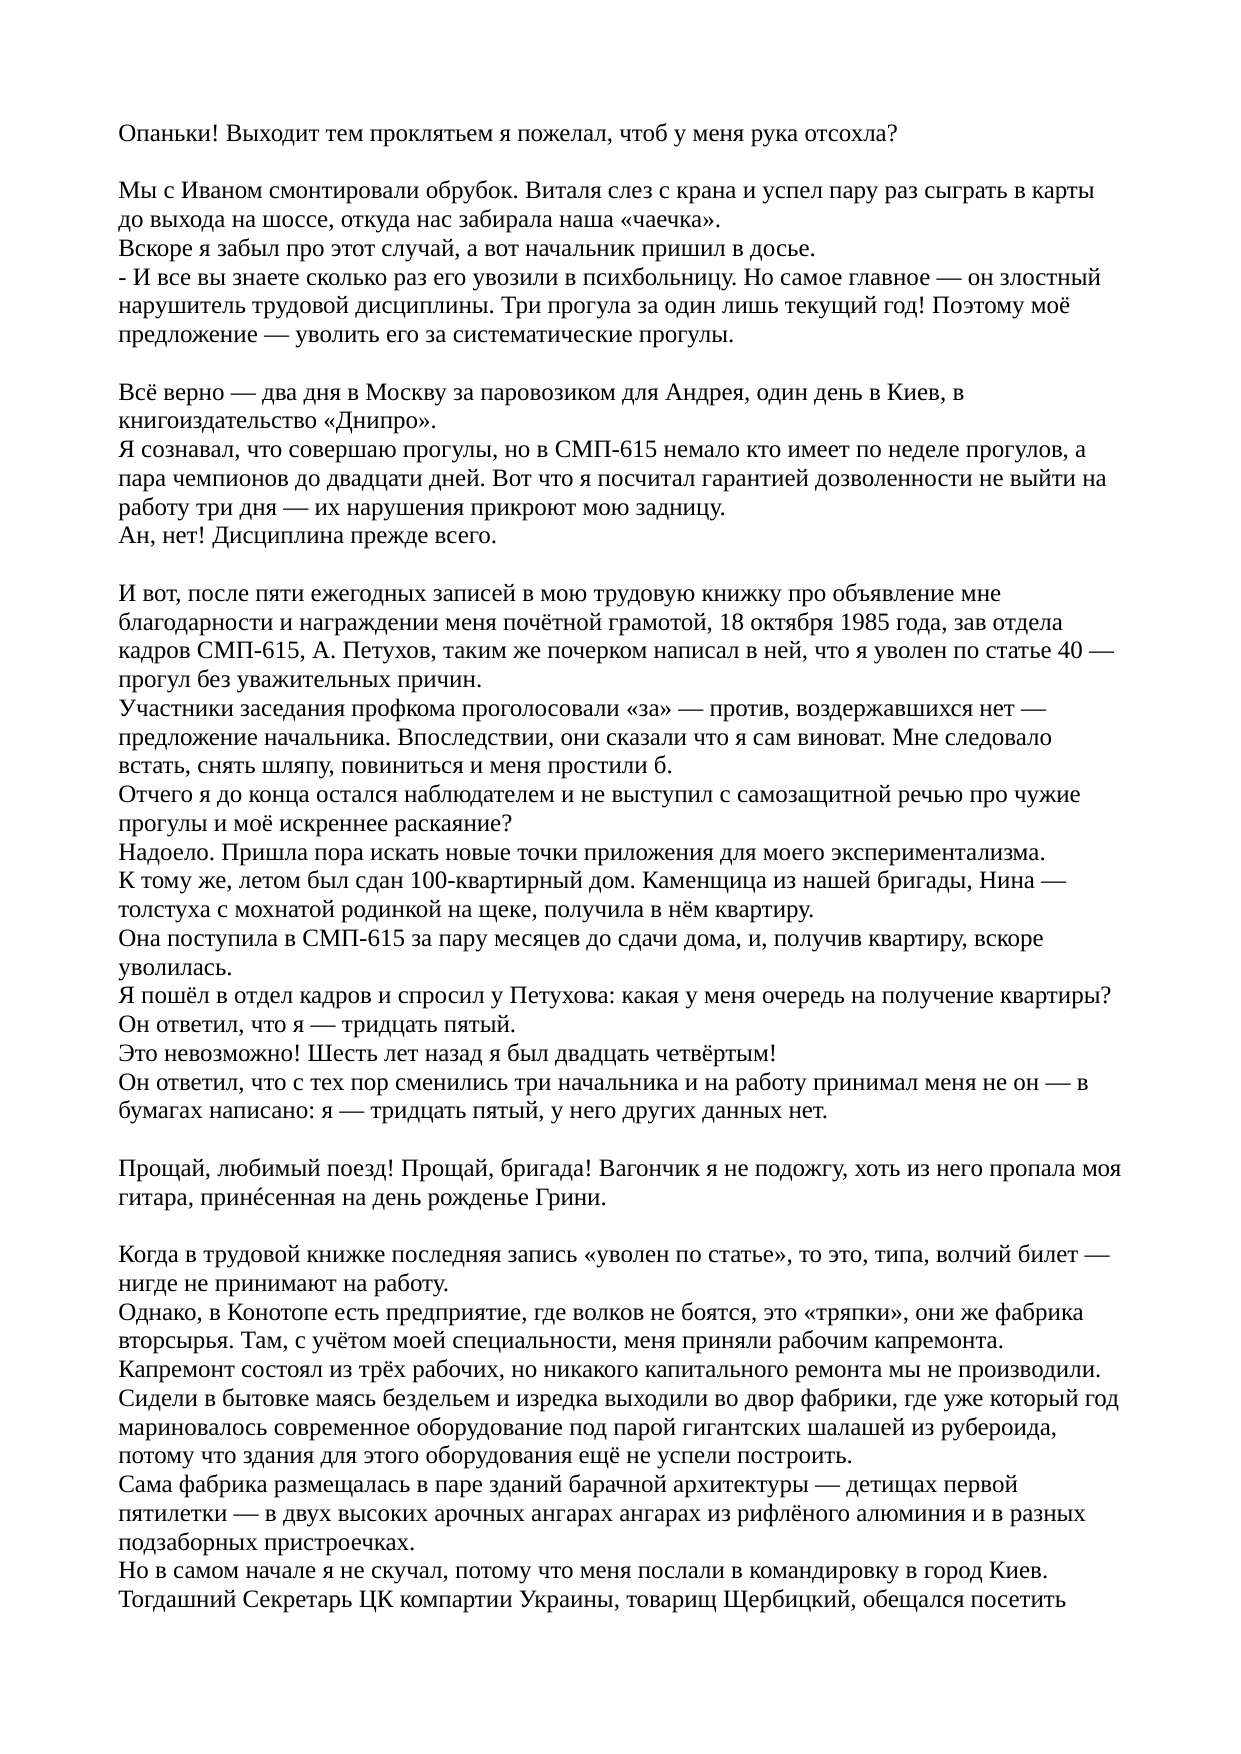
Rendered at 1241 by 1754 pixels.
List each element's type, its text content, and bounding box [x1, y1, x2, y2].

text Мы с Иваном смонтировали обрубок. Виталя слез с крана и успел пару раз сыграть в карты до выхода на шоссе, откуда нас забирала наша «чаечка». [118, 176, 1122, 233]
text К тому же, летом был сдан 100-квартирный дом. Каменщица из нашей бригады, Нина — толстуха с мохнатой родинкой на щеке, получила в нём квартиру. [118, 866, 1122, 923]
text Он ответил, что я — тридцать пятый. [118, 1009, 1122, 1038]
text Он ответил, что с тех пор сменились три начальника и на работу принимал меня не он — в бумагах написано: я — тридцать пятый, у него других данных нет. [118, 1067, 1122, 1124]
text - И все вы знаете сколько раз его увозили в психбольницу. Но самое главное — он злостный нарушитель трудовой дисциплины. Три прогула за один лишь текущий год! Поэтому моё предложение — уволить его за систематические прогулы. [118, 262, 1122, 348]
text Опаньки! Выходит тем проклятьем я пожелал, чтоб у меня рука отсохла? [118, 118, 1122, 147]
text И вот, после пяти ежегодных записей в мою трудовую книжку про объявление мне благодарности и награждении меня почётной грамотой, 18 октября 1985 года, зав отдела кадров СМП-615, А. Петухов, таким же почерком написал в ней, что я уволен по статье 40 — прогул без уважительных причин. [118, 578, 1122, 693]
text Прощай, любимый поезд! Прощай, бригада! Вагончик я не подожгу, хоть из него пропала моя гитара, принéсенная на день рожденье Грини. [118, 1153, 1122, 1211]
text Вскоре я забыл про этот случай, а вот начальник пришил в досье. [118, 233, 1122, 262]
text Всё верно — два дня в Москву за паровозиком для Андрея, один день в Киев, в книгоиздательство «Днипро». [118, 377, 1122, 434]
text Ан, нет! Дисциплина прежде всего. [118, 521, 1122, 549]
text Но в самом начале я не скучал, потому что меня послали в командировку в город Киев. [118, 1556, 1122, 1584]
text Сама фабрика размещалась в паре зданий барачной архитектуры — детищах первой пятилетки — в двух высоких арочных ангарах ангарах из рифлёного алюминия и в разных подзаборных пристроечках. [118, 1469, 1122, 1556]
text Отчего я до конца остался наблюдателем и не выступил с самозащитной речью про чужие прогулы и моё искреннее раскаяние? [118, 779, 1122, 837]
text Надоело. Пришла пора искать новые точки приложения для моего экспериментализма. [118, 837, 1122, 866]
text Однако, в Конотопе есть предприятие, где волков не боятся, это «тряпки», они же фабрика вторсырья. Там, с учётом моей специальности, меня приняли рабочим капремонта. [118, 1297, 1122, 1354]
text Тогдашний Секретарь ЦК компартии Украины, товарищ Щербицкий, обещался посетить [118, 1584, 1122, 1613]
text Участники заседания профкома проголосовали «за» — против, воздержавшихся нет — предложение начальника. Впоследствии, они сказали что я сам виноват. Мне следовало встать, снять шляпу, повиниться и меня простили б. [118, 693, 1122, 779]
text Она поступила в СМП-615 за пару месяцев до сдачи дома, и, получив квартиру, вскоре уволилась. [118, 923, 1122, 981]
text Когда в трудовой книжке последняя запись «уволен по статье», то это, типа, волчий билет — нигде не принимают на работу. [118, 1239, 1122, 1297]
text Я пошёл в отдел кадров и спросил у Петухова: какая у меня очередь на получение квартиры? [118, 981, 1122, 1009]
text Я сознавал, что совершаю прогулы, но в СМП-615 немало кто имеет по неделе прогулов, а пара чемпионов до двадцати дней. Вот что я посчитал гарантией дозволенности не выйти на работу три дня — их нарушения прикроют мою задницу. [118, 434, 1122, 521]
text Капремонт состоял из трёх рабочих, но никакого капитального ремонта мы не производили. Сидели в бытовке маясь бездельем и изредка выходили во двор фабрики, где уже который год мариновалось современное оборудование под парой гигантских шалашей из рубероида, потому что здания для этого оборудования ещё не успели построить. [118, 1354, 1122, 1469]
text Это невозможно! Шесть лет назад я был двадцать четвёртым! [118, 1038, 1122, 1067]
